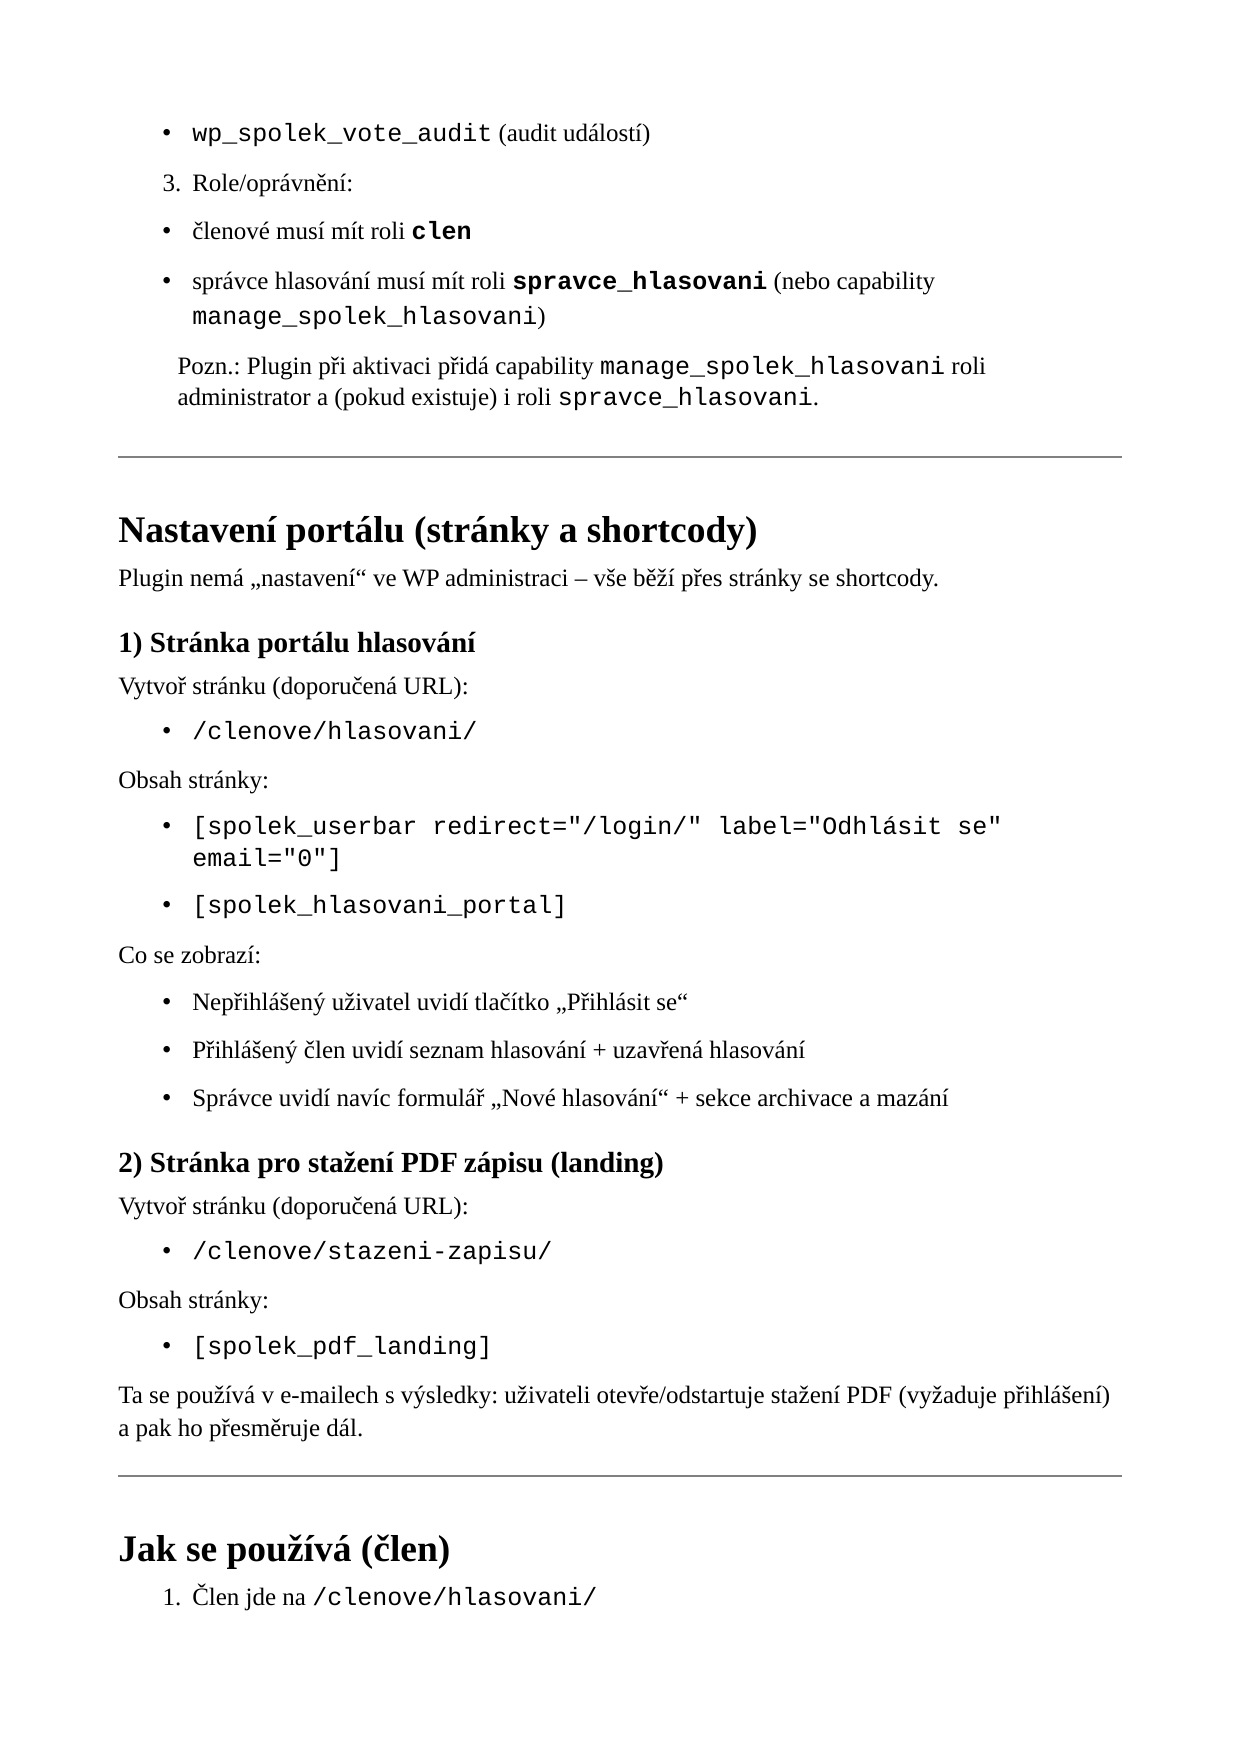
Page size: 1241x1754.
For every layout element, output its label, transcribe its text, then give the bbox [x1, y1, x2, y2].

text Obsah stránky: [118, 766, 1122, 794]
list Nepřihlášený uživatel uvidí tlačítko „Přihlásit se“ [162, 987, 1122, 1016]
list [spolek_hlasovani_portal] [162, 893, 1122, 921]
text Plugin nemá „nastavení“ ve WP administraci – vše běží přes stránky se shortcody. [118, 563, 1122, 591]
list členové musí mít roli clen [162, 216, 1122, 247]
list správce hlasování musí mít roli spravce_hlasovani (nebo capability manage_spolek_hlasovani) [162, 266, 1122, 332]
list Člen jde na /clenove/hlasovani/ [162, 1582, 1122, 1612]
list Role/oprávnění: [162, 168, 1122, 197]
list wp_spolek_vote_audit (audit událostí) [162, 118, 1122, 149]
list [spolek_userbar redirect="/login/" label="Odhlásit se" email="0"] [162, 813, 1122, 874]
subtitle 1) Stránka portálu hlasování [118, 625, 1122, 658]
text Vytvoř stránku (doporučená URL): [118, 1191, 1122, 1220]
text Co se zobrazí: [118, 940, 1122, 969]
text Pozn.: Plugin při aktivaci přidá capability manage_spolek_hlasovani roli administrator a (pokud existuje) i roli spravce_hlasovani. [177, 351, 1063, 412]
text Ta se používá v e-mailech s výsledky: uživateli otevře/odstartuje stažení PDF (vyžaduje přihlášení) a pak ho přesměruje dál. [118, 1380, 1122, 1442]
subtitle Jak se používá (člen) [118, 1526, 1122, 1569]
text Obsah stránky: [118, 1286, 1122, 1314]
subtitle Nastavení portálu (stránky a shortcody) [118, 507, 1122, 550]
list Správce uvidí navíc formulář „Nové hlasování“ + sekce archivace a mazání [162, 1083, 1122, 1111]
text Vytvoř stránku (doporučená URL): [118, 671, 1122, 700]
list /clenove/stazeni-zapisu/ [162, 1238, 1122, 1267]
list Přihlášený člen uvidí seznam hlasování + uzavřená hlasování [162, 1035, 1122, 1064]
list /clenove/hlasovani/ [162, 718, 1122, 747]
subtitle 2) Stránka pro stažení PDF zápisu (landing) [118, 1145, 1122, 1178]
list [spolek_pdf_landing] [162, 1333, 1122, 1362]
